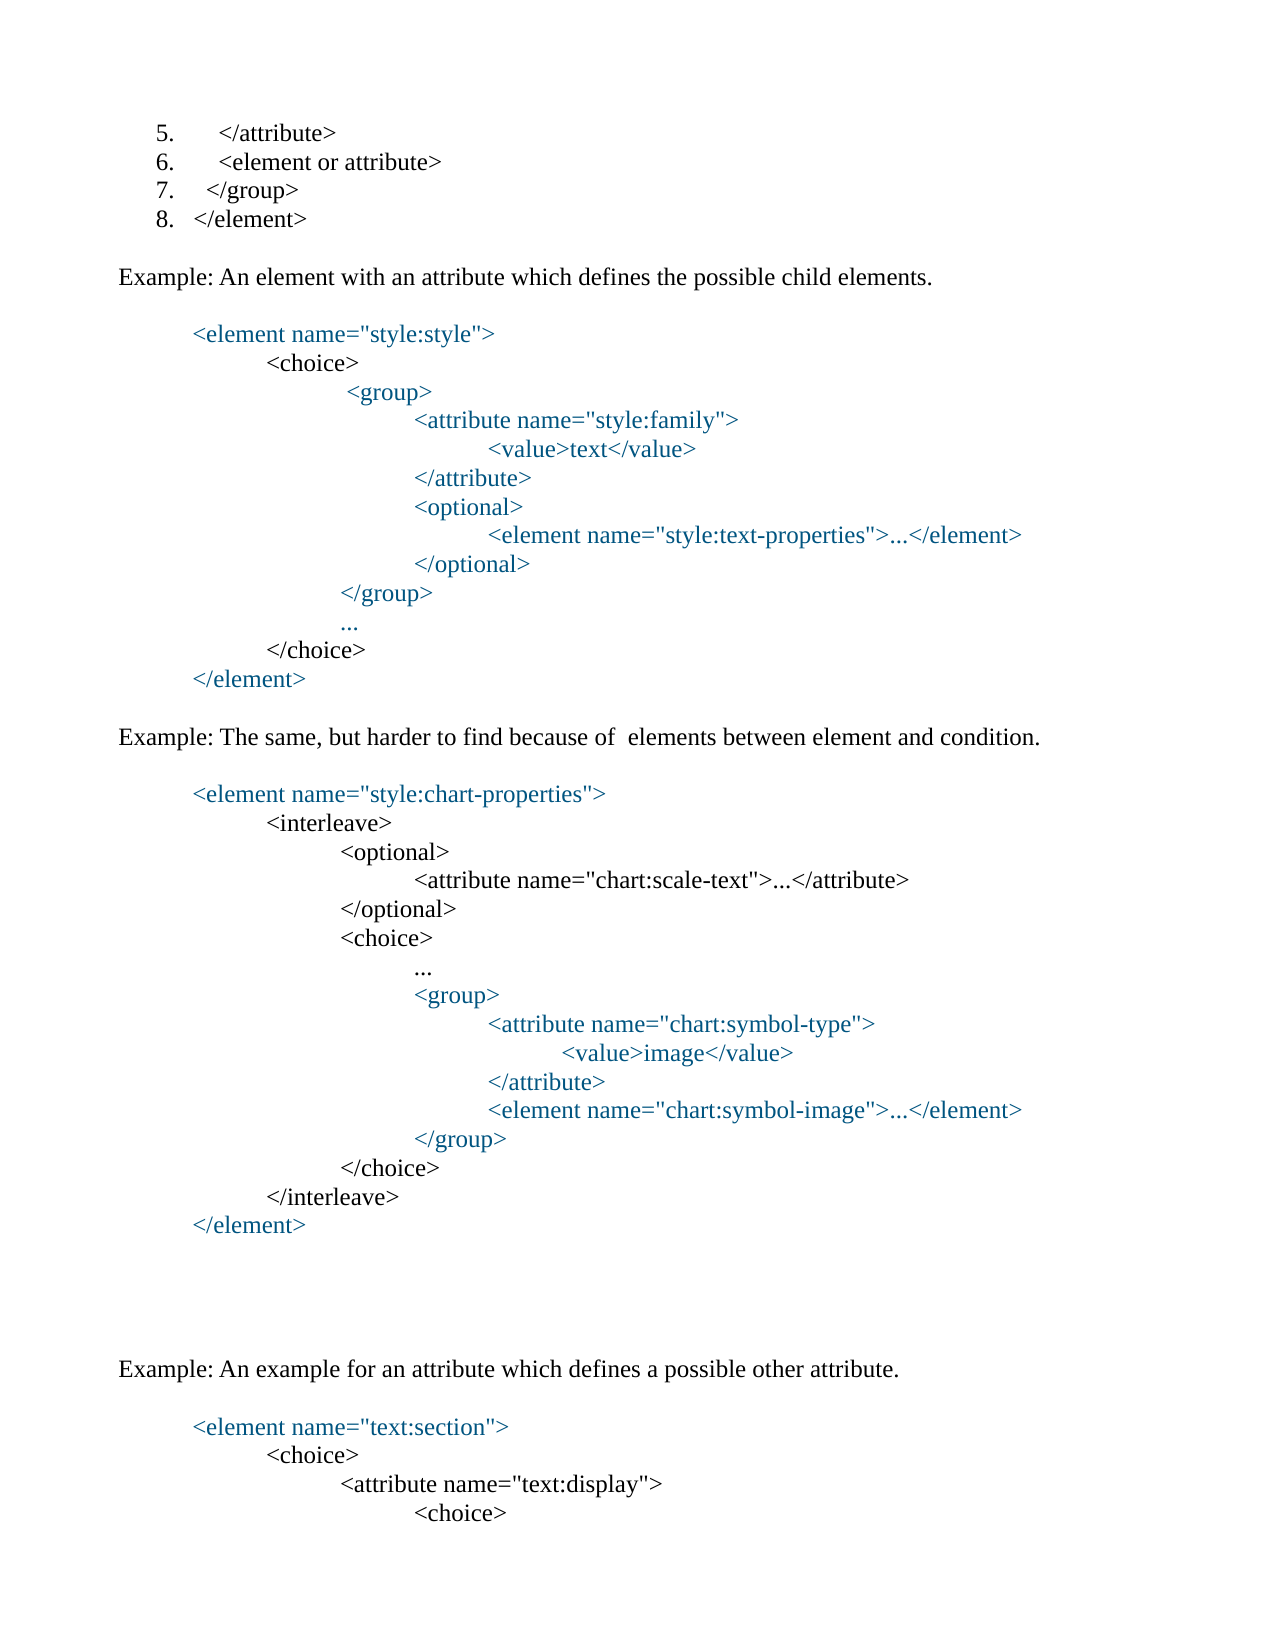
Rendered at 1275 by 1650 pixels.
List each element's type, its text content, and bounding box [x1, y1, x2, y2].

text <value>image</value> [118, 1038, 1157, 1067]
text <optional> [118, 492, 1157, 521]
text </group> [118, 1124, 1157, 1153]
text <attribute name="chart:scale-text">...</attribute> [118, 866, 1157, 894]
text </attribute> [118, 463, 1157, 492]
text <optional> [118, 837, 1157, 866]
text </element> [118, 664, 1157, 693]
text <element name="style:style"> [118, 319, 1157, 348]
text ... [118, 607, 1157, 636]
text Example: The same, but harder to find because of elements between element and condition. [118, 722, 1157, 751]
text <choice> [118, 1498, 1157, 1527]
text </choice> [118, 1153, 1157, 1182]
text <choice> [118, 1441, 1157, 1469]
text <element name="style:text-properties">...</element> [118, 521, 1157, 549]
list </group> [156, 176, 1157, 204]
text Example: An element with an attribute which defines the possible child elements. [118, 262, 1157, 291]
list </element> [156, 204, 1157, 233]
text ... [118, 952, 1157, 981]
text <element name="style:chart-properties"> [118, 779, 1157, 808]
text <choice> [118, 923, 1157, 952]
text </element> [118, 1211, 1157, 1239]
text <attribute name="chart:symbol-type"> [118, 1009, 1157, 1038]
list </attribute> [156, 118, 1157, 147]
text </optional> [118, 549, 1157, 578]
text </choice> [118, 636, 1157, 664]
text <interleave> [118, 808, 1157, 837]
text <element name="text:section"> [118, 1412, 1157, 1441]
text <value>text</value> [118, 434, 1157, 463]
text Example: An example for an attribute which defines a possible other attribute. [118, 1354, 1157, 1383]
text <attribute name="style:family"> [118, 406, 1157, 434]
text <element name="chart:symbol-image">...</element> [118, 1096, 1157, 1124]
text </group> [118, 578, 1157, 607]
text <group> [118, 377, 1157, 406]
text <group> [118, 981, 1157, 1009]
text </interleave> [118, 1182, 1157, 1211]
text <attribute name="text:display"> [118, 1469, 1157, 1498]
text </attribute> [118, 1067, 1157, 1096]
text <choice> [118, 348, 1157, 377]
text </optional> [118, 894, 1157, 923]
list <element or attribute> [156, 147, 1157, 176]
